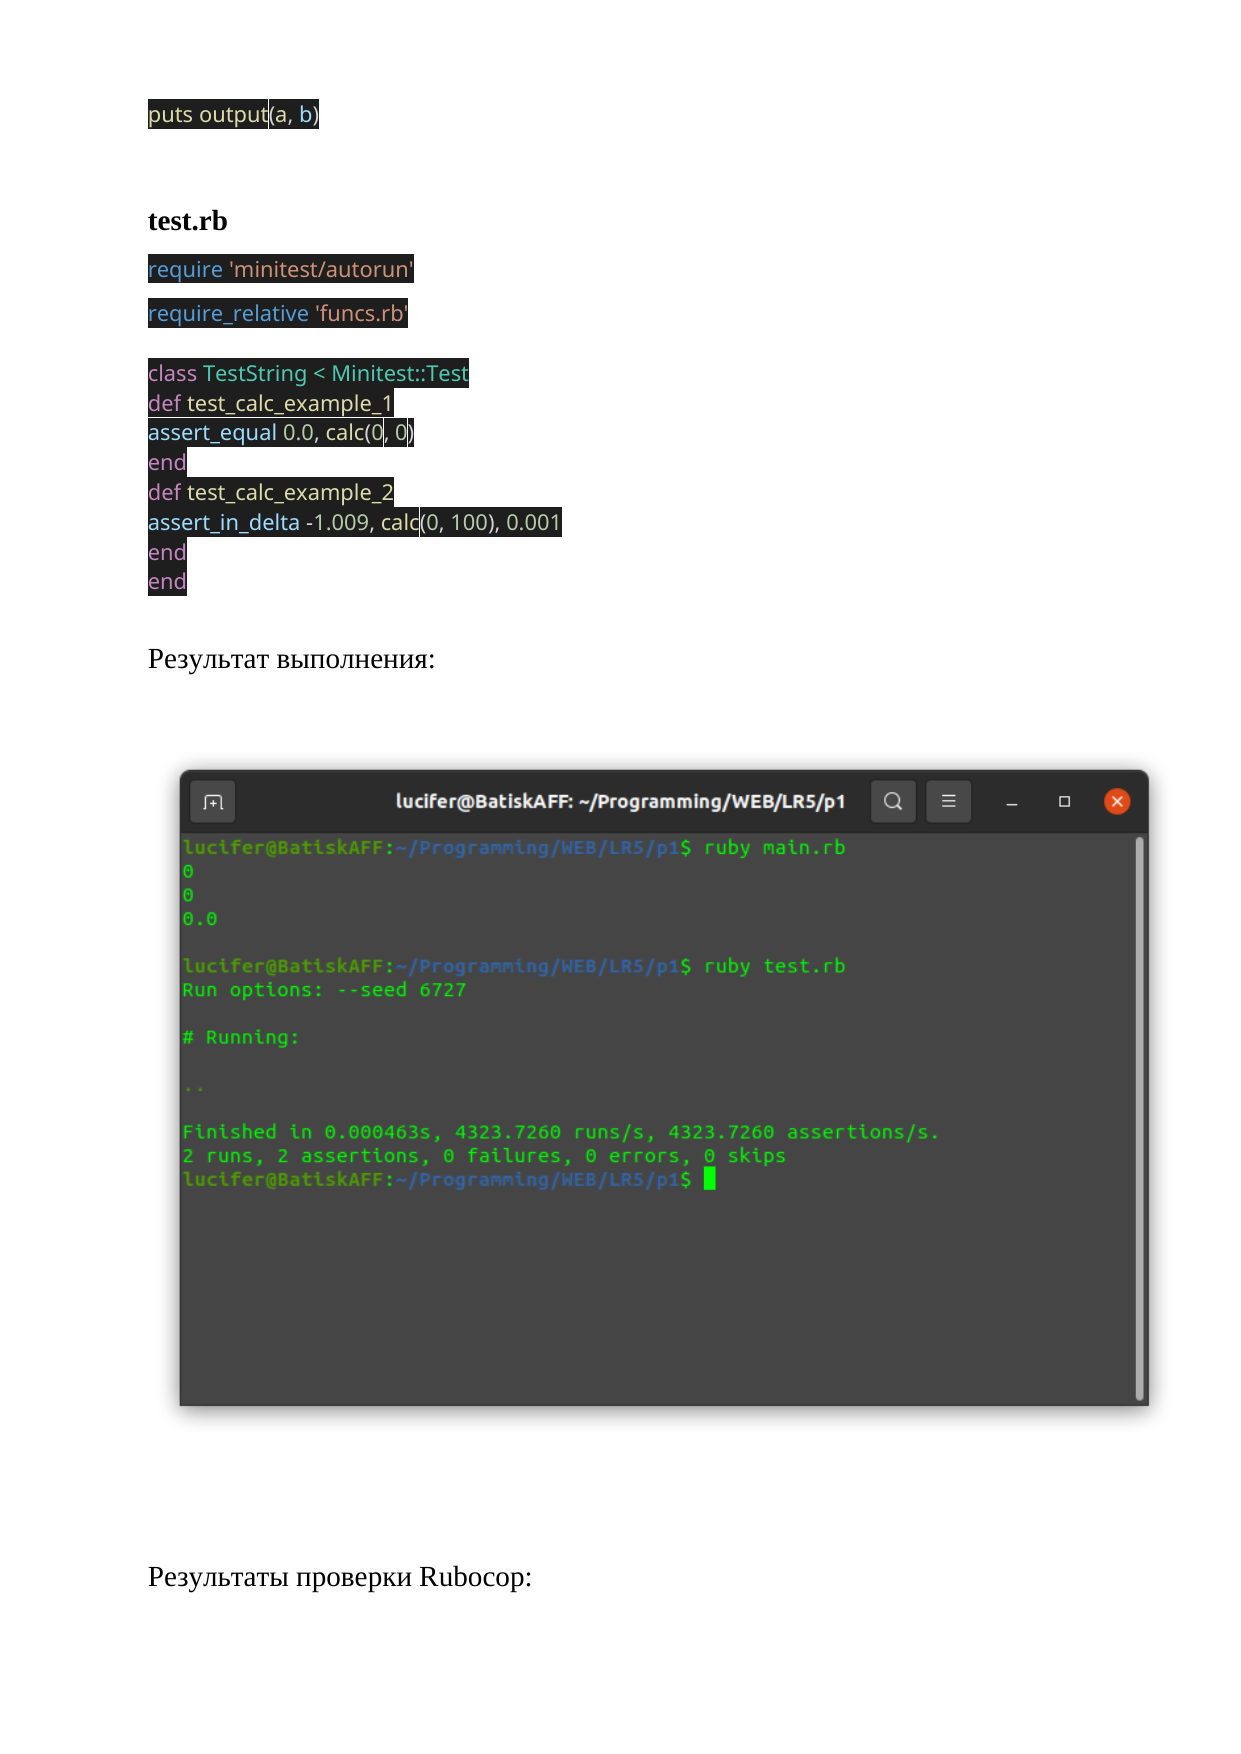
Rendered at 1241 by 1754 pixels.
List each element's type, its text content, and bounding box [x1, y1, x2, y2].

text assert_in_delta -1.009, calc(0, 100), 0.001 [148, 507, 1181, 537]
text end [148, 566, 1181, 596]
text class TestString < Minitest::Test [148, 358, 1181, 388]
text assert_equal 0.0, calc(0, 0) [148, 417, 1181, 447]
text require_relative 'funcs.rb' [148, 298, 1181, 328]
text Результаты проверки Rubocop: [148, 1559, 1181, 1593]
text Результат выполнения: [148, 641, 1181, 674]
picture [147, 741, 1182, 1443]
text require 'minitest/autorun' [148, 254, 1181, 283]
text end [148, 537, 1181, 566]
text test.rb [148, 203, 1181, 237]
text def test_calc_example_2 [148, 477, 1181, 507]
text end [148, 447, 1181, 477]
text def test_calc_example_1 [148, 388, 1181, 417]
text puts output(a, b) [148, 99, 1181, 129]
